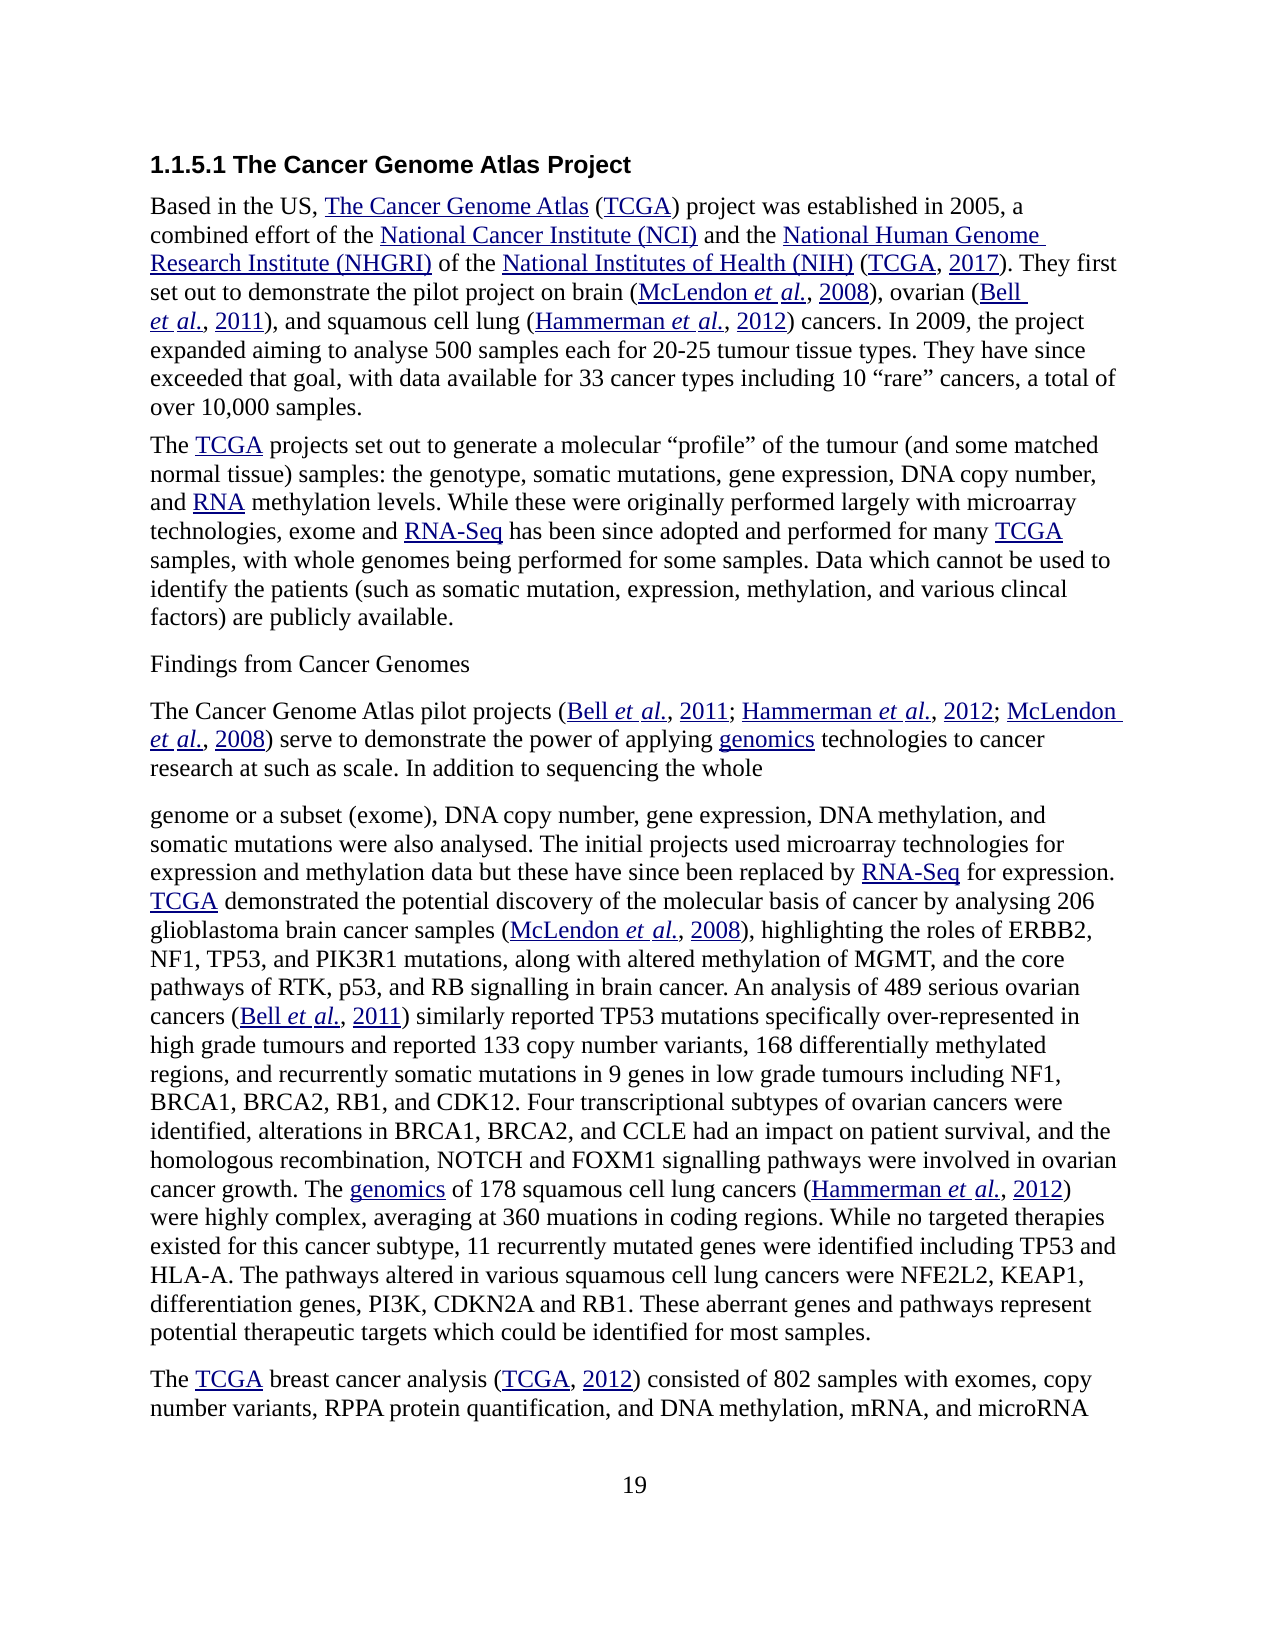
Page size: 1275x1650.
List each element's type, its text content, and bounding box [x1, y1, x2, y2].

text genome or a subset (exome), DNA copy number, gene expression, DNA methylation, and somatic mutations were also analysed. The initial projects used microarray technologies for expression and methylation data but these have since been replaced by RNA-Seq for expression. TCGA demonstrated the potential discovery of the molecular basis of cancer by analysing 206 glioblastoma brain cancer samples (McLendon et al., 2008), highlighting the roles of ERBB2, NF1, TP53, and PIK3R1 mutations, along with altered methylation of MGMT, and the core pathways of RTK, p53, and RB signalling in brain cancer. An analysis of 489 serious ovarian cancers (Bell et al., 2011) similarly reported TP53 mutations specifically over-represented in high grade tumours and reported 133 copy number variants, 168 differentially methylated regions, and recurrently somatic mutations in 9 genes in low grade tumours including NF1, BRCA1, BRCA2, RB1, and CDK12. Four transcriptional subtypes of ovarian cancers were identified, alterations in BRCA1, BRCA2, and CCLE had an impact on patient survival, and the homologous recombination, NOTCH and FOXM1 signalling pathways were involved in ovarian cancer growth. The genomics of 178 squamous cell lung cancers (Hammerman et al., 2012) were highly complex, averaging at 360 muations in coding regions. While no targeted therapies existed for this cancer subtype, 11 recurrently mutated genes were identified including TP53 and HLA-A. The pathways altered in various squamous cell lung cancers were NFE2L2, KEAP1, differentiation genes, PI3K, CDKN2A and RB1. These aberrant genes and pathways represent potential therapeutic targets which could be identified for most samples. [150, 800, 1125, 1346]
text The TCGA breast cancer analysis (TCGA, 2012) consisted of 802 samples with exomes, copy number variants, RPPA protein quantification, and DNA methylation, mRNA, and microRNA [150, 1364, 1125, 1422]
text The Cancer Genome Atlas pilot projects (Bell et al., 2011; Hammerman et al., 2012; McLendon et al., 2008) serve to demonstrate the power of applying genomics technologies to cancer research at such as scale. In addition to sequencing the whole [150, 696, 1125, 782]
text Findings from Cancer Genomes [150, 649, 1125, 678]
text Based in the US, The Cancer Genome Atlas (TCGA) project was established in 2005, a combined effort of the National Cancer Institute (NCI) and the National Human Genome Research Institute (NHGRI) of the National Institutes of Health (NIH) (TCGA, 2017). They first set out to demonstrate the pilot project on brain (McLendon et al., 2008), ovarian (Bell et al., 2011), and squamous cell lung (Hammerman et al., 2012) cancers. In 2009, the project expanded aiming to analyse 500 samples each for 20-25 tumour tissue types. They have since exceeded that goal, with data available for 33 cancer types including 10 “rare” cancers, a total of over 10,000 samples. [150, 191, 1125, 421]
text The TCGA projects set out to generate a molecular “profile” of the tumour (and some matched normal tissue) samples: the genotype, somatic mutations, gene expression, DNA copy number, and RNA methylation levels. While these were originally performed largely with microarray technologies, exome and RNA-Seq has been since adopted and performed for many TCGA samples, with whole genomes being performed for some samples. Data which cannot be used to identify the patients (such as somatic mutation, expression, methylation, and various clincal factors) are publicly available. [150, 430, 1125, 631]
subtitle 1.1.5.1 The Cancer Genome Atlas Project [150, 150, 1125, 178]
